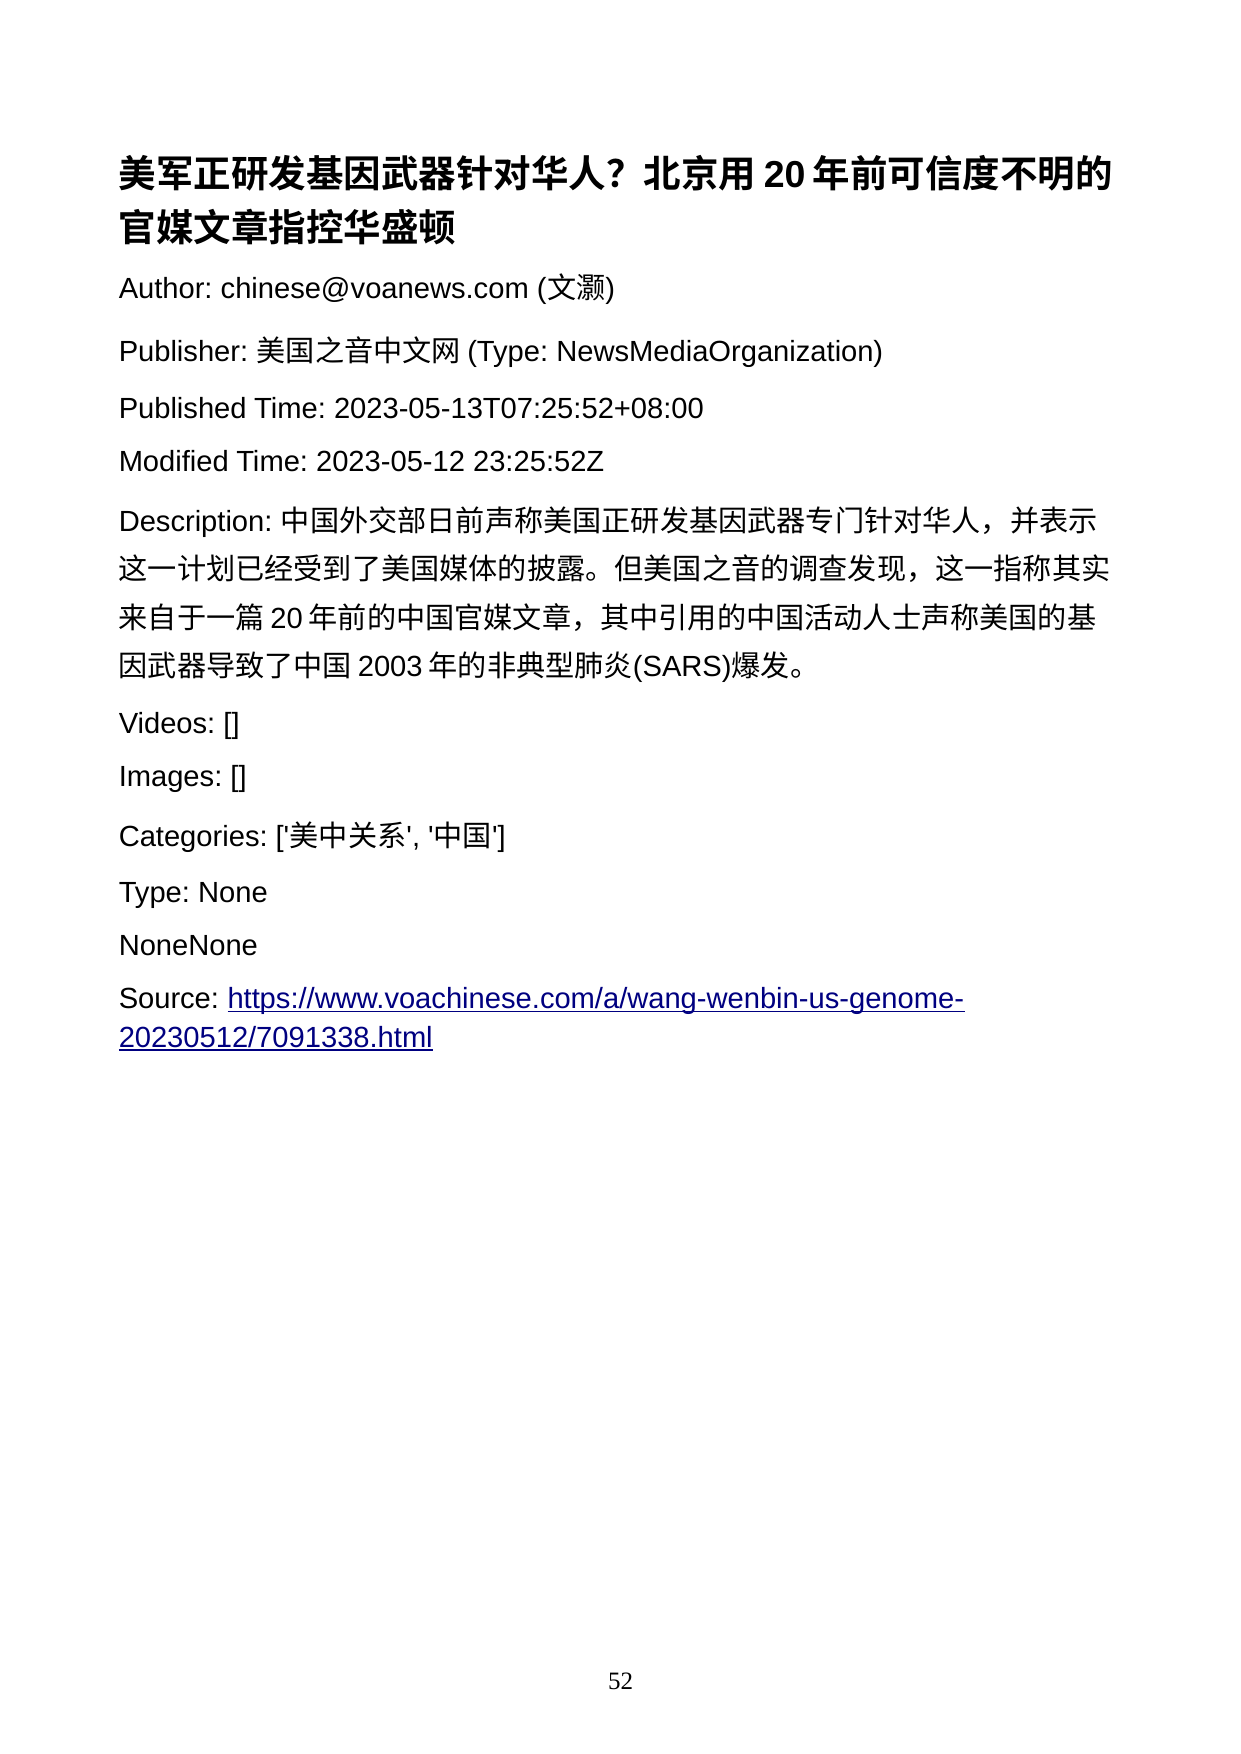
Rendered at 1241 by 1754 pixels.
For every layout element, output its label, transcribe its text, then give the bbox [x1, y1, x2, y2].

text NoneNone [118, 928, 1122, 962]
text Images: [] [118, 759, 1122, 792]
text Type: None [118, 875, 1122, 909]
text Author: chinese@voanews.com (文灏) [118, 264, 1122, 307]
text Videos: [] [118, 706, 1122, 739]
text Categories: ['美中关系', '中国'] [118, 812, 1122, 854]
text Description: 中国外交部日前声称美国正研发基因武器专门针对华人，并表示这一计划已经受到了美国媒体的披露。但美国之音的调查发现，这一指称其实来自于一篇20年前的中国官媒文章，其中引用的中国活动人士声称美国的基因武器导致了中国2003年的非典型肺炎(SARS)爆发。 [118, 497, 1122, 685]
text Source: https://www.voachinese.com/a/wang-wenbin-us-genome-20230512/7091338.html [118, 981, 1122, 1053]
subtitle 美军正研发基因武器针对华人？北京用20年前可信度不明的官媒文章指控华盛顿 [118, 143, 1122, 252]
text Published Time: 2023-05-13T07:25:52+08:00 [118, 391, 1122, 424]
text Publisher: 美国之音中文网 (Type: NewsMediaOrganization) [118, 328, 1122, 370]
text Modified Time: 2023-05-12 23:25:52Z [118, 444, 1122, 477]
